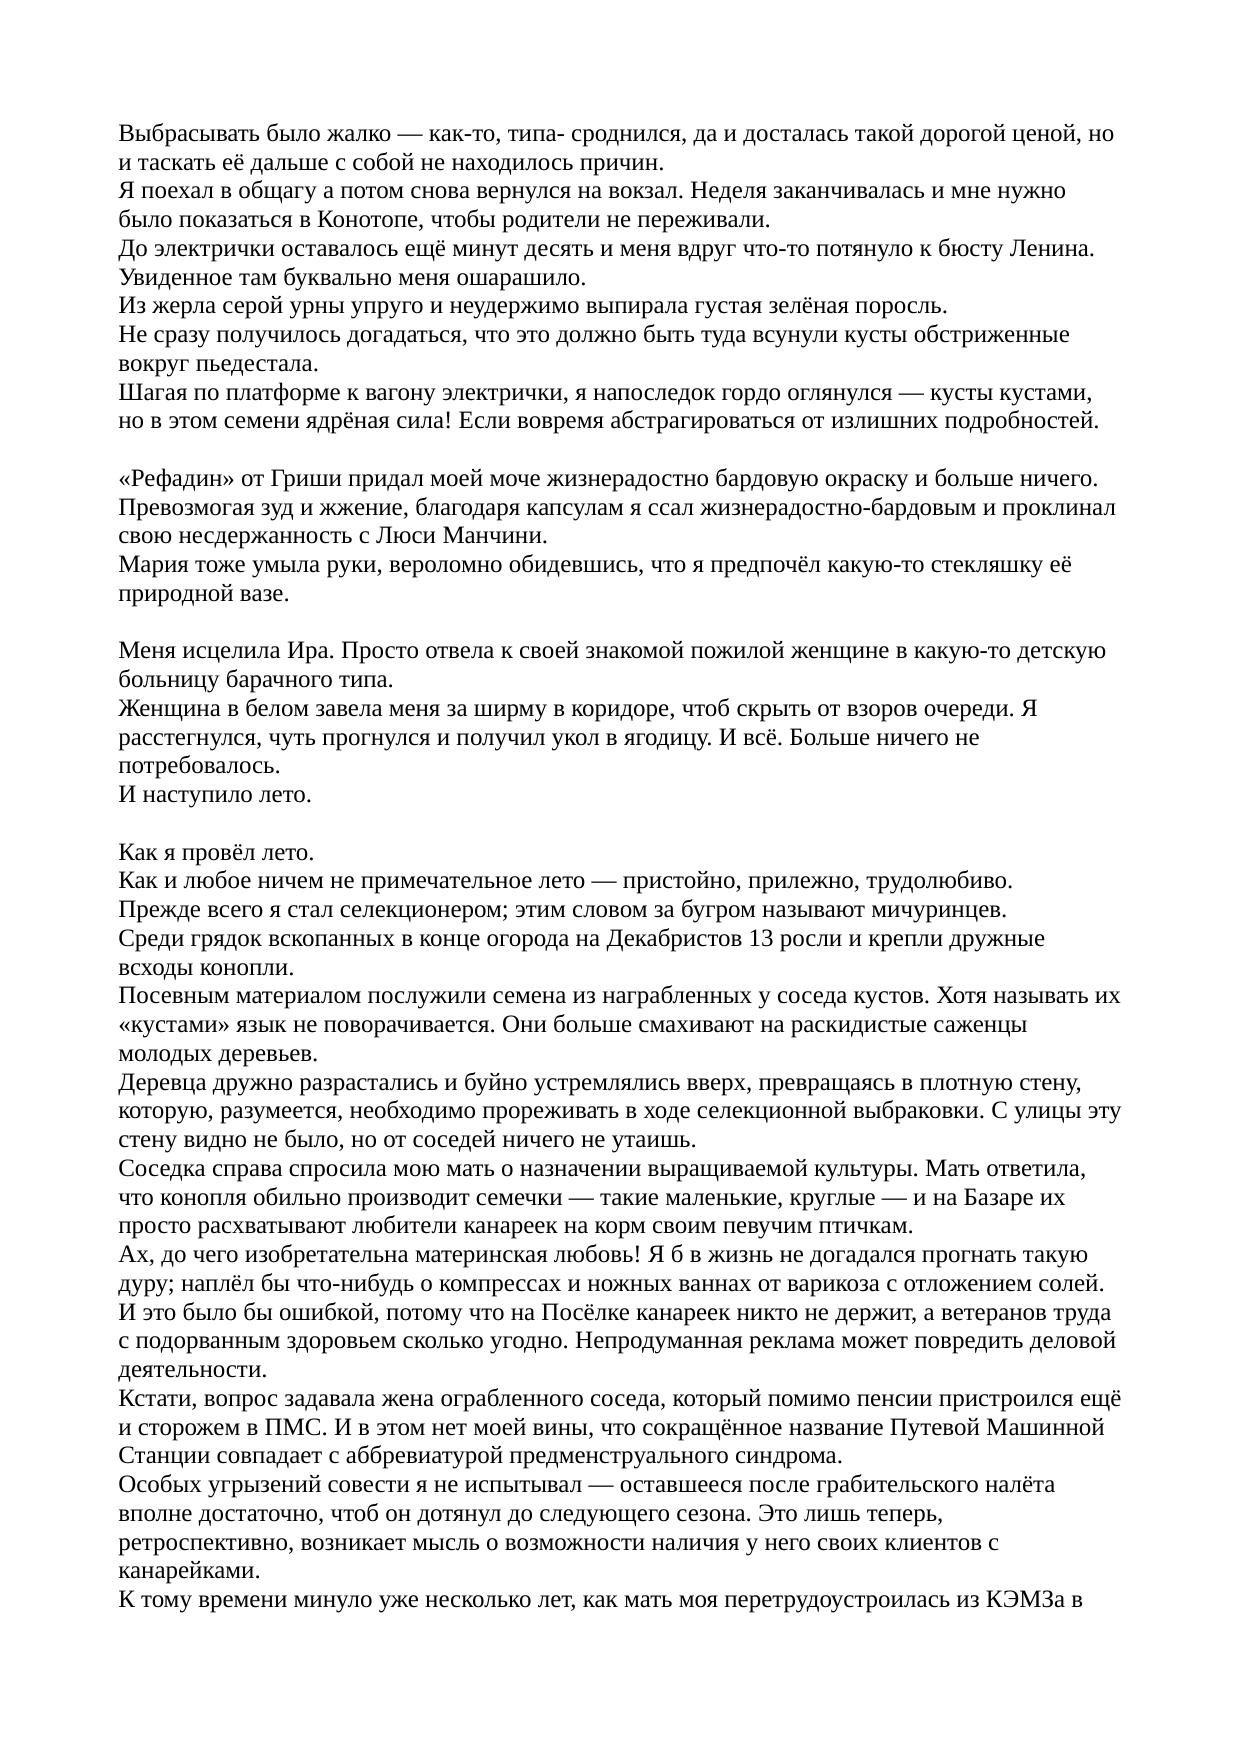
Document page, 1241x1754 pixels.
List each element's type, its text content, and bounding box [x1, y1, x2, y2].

text Выбрасывать было жалко — как-то, типа- сроднился, да и досталась такой дорогой ценой, но и таскать её дальше с собой не находилось причин. [118, 118, 1122, 176]
text Из жерла серой урны упруго и неудержимо выпирала густая зелёная поросль. [118, 291, 1122, 319]
text Соседка справа спросила мою мать о назначении выращиваемой культуры. Мать ответила, что конопля обильно производит семечки — такие маленькие, круглые — и на Базаре их просто расхватывают любители канареек на корм своим певучим птичкам. [118, 1153, 1122, 1239]
text Посевным материалом послужили семена из награбленных у соседа кустов. Хотя называть их «кустами» язык не поворачивается. Они больше смахивают на раскидистые саженцы молодых деревьев. [118, 981, 1122, 1067]
text Мария тоже умыла руки, вероломно обидевшись, что я предпочёл какую-то стекляшку её природной вазе. [118, 549, 1122, 607]
text Кстати, вопрос задавала жена ограбленного соседа, который помимо пенсии пристроился ещё и сторожем в ПМС. И в этом нет моей вины, что сокращённое название Путевой Машинной Станции совпадает с аббревиатурой предменструального синдрома. [118, 1383, 1122, 1469]
text И наступило лето. [118, 779, 1122, 808]
text До электрички оставалось ещё минут десять и меня вдруг что-то потянуло к бюсту Ленина. [118, 233, 1122, 262]
text Ах, до чего изобретательна материнская любовь! Я б в жизнь не догадался прогнать такую дуру; наплёл бы что-нибудь о компрессах и ножных ваннах от варикоза с отложением солей. И это было бы ошибкой, потому что на Посёлке канареек никто не держит, а ветеранов труда с подорванным здоровьем сколько угодно. Непродуманная реклама может повредить деловой деятельности. [118, 1239, 1122, 1383]
text Особых угрызений совести я не испытывал — оставшееся после грабительского налёта вполне достаточно, чтоб он дотянул до следующего сезона. Это лишь теперь, ретроспективно, возникает мысль о возможности наличия у него своих клиентов с канарейками. [118, 1469, 1122, 1584]
text «Рефадин» от Гриши придал моей моче жизнерадостно бардовую окраску и больше ничего. Превозмогая зуд и жжение, благодаря капсулам я ссал жизнерадостно-бардовым и проклинал свою несдержанность с Люси Манчини. [118, 463, 1122, 549]
text Увиденное там буквально меня ошарашило. [118, 262, 1122, 291]
text Я поехал в общагу а потом снова вернулся на вокзал. Неделя заканчивалась и мне нужно было показаться в Конотопе, чтобы родители не переживали. [118, 176, 1122, 233]
text Шагая по платформе к вагону электрички, я напоследок гордо оглянулся — кусты кустами, но в этом семени ядрёная сила! Если вовремя абстрагироваться от излишних подробностей. [118, 377, 1122, 434]
text К тому времени минуло уже несколько лет, как мать моя перетрудоустроилась из КЭМЗа в [118, 1584, 1122, 1613]
text Меня исцелила Ира. Просто отвела к своей знакомой пожилой женщине в какую-то детскую больницу барачного типа. [118, 636, 1122, 693]
text Деревца дружно разрастались и буйно устремлялись вверх, превращаясь в плотную стену, которую, разумеется, необходимо прореживать в ходе селекционной выбраковки. С улицы эту стену видно не было, но от соседей ничего не утаишь. [118, 1067, 1122, 1153]
text Женщина в белом завела меня за ширму в коридоре, чтоб скрыть от взоров очереди. Я расстегнулся, чуть прогнулся и получил укол в ягодицу. И всё. Больше ничего не потребовалось. [118, 693, 1122, 779]
text Среди грядок вскопанных в конце огорода на Декабристов 13 росли и крепли дружные всходы конопли. [118, 923, 1122, 981]
text Как я провёл лето. [118, 837, 1122, 866]
text Как и любое ничем не примечательное лето — пристойно, прилежно, трудолюбиво. [118, 866, 1122, 894]
text Прежде всего я стал селекционером; этим словом за бугром называют мичуринцев. [118, 894, 1122, 923]
text Не сразу получилось догадаться, что это должно быть туда всунули кусты обстриженные вокруг пьедестала. [118, 319, 1122, 377]
